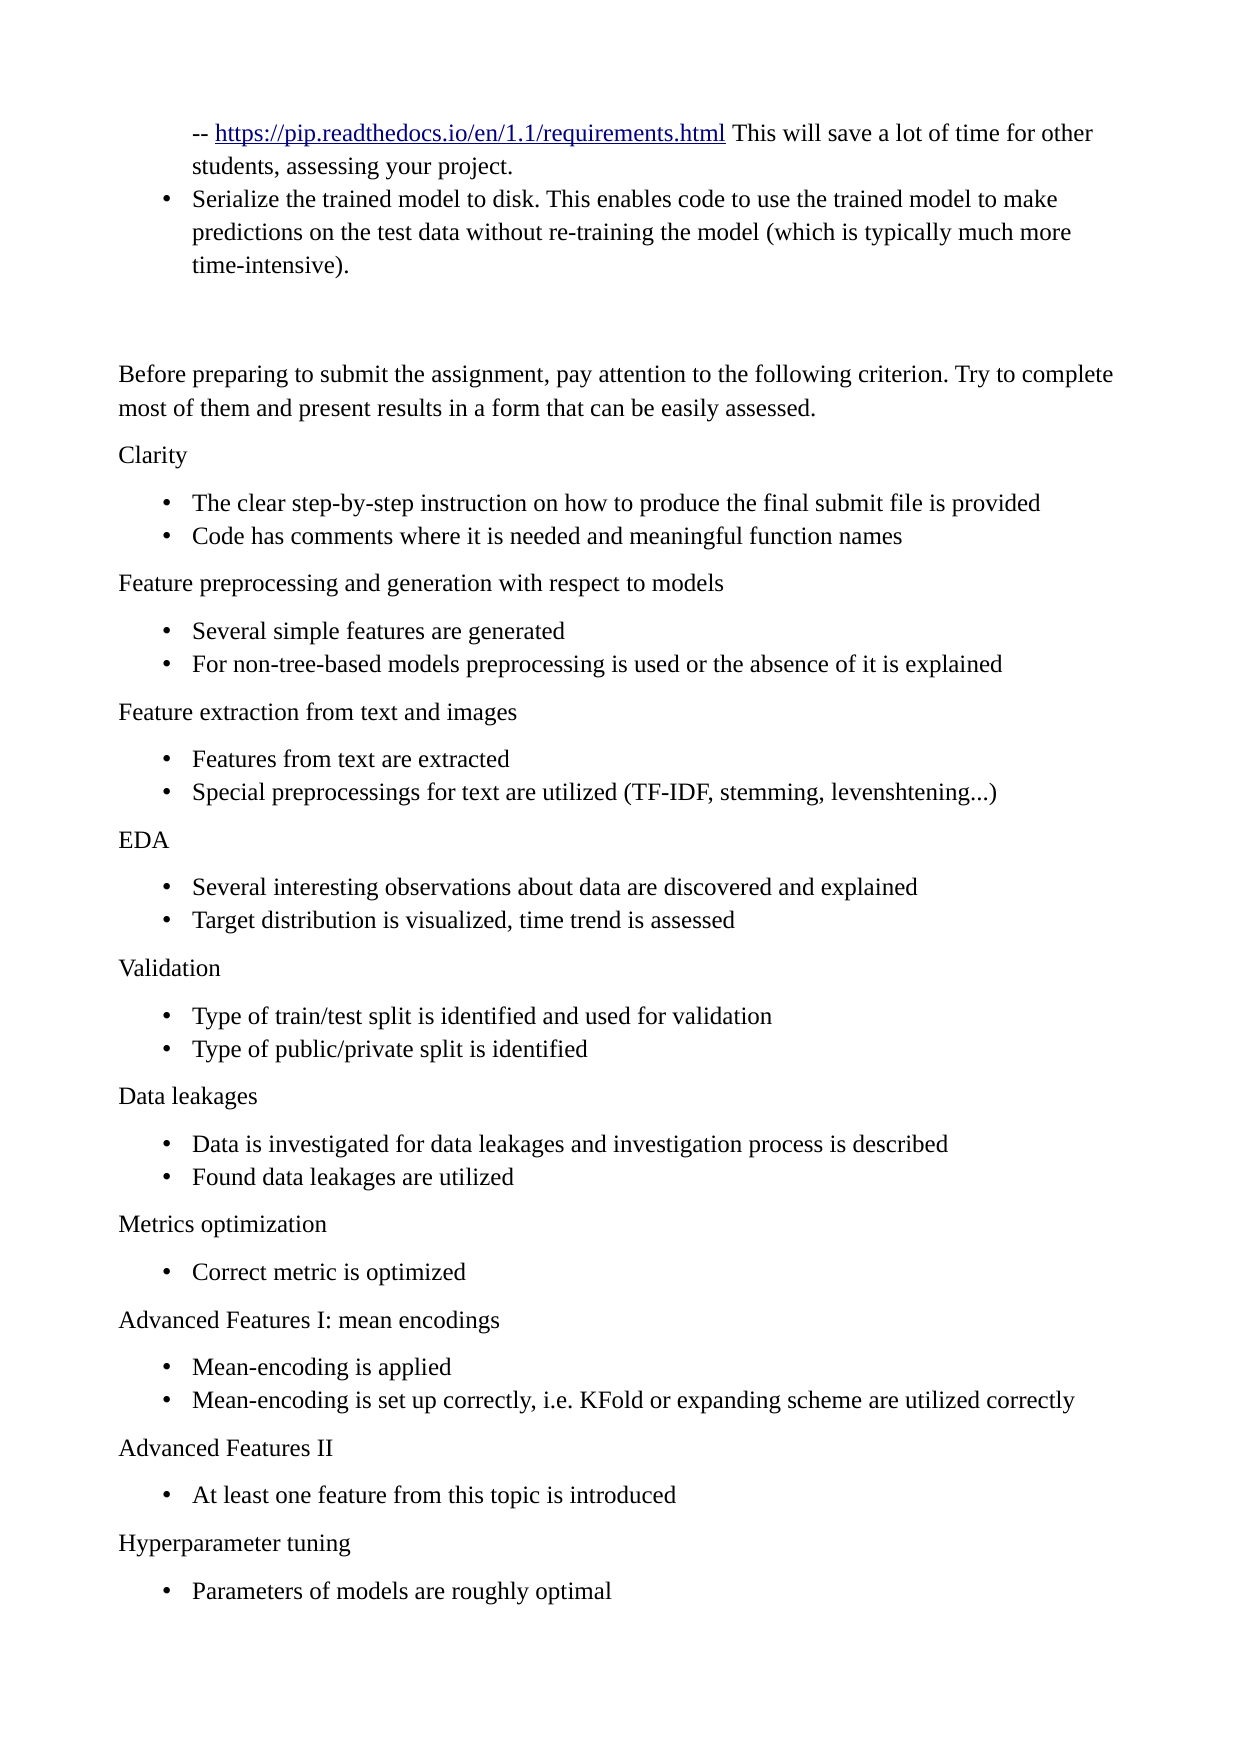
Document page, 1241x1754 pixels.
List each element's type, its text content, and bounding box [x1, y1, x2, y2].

list Serialize the trained model to disk. This enables code to use the trained model to make predictions on the test data without re-training the model (which is typically much more time-intensive). [162, 184, 1122, 279]
text EDA [118, 825, 1122, 854]
list Parameters of models are roughly optimal [162, 1576, 1122, 1604]
list Correct metric is optimized [162, 1257, 1122, 1286]
list For non-tree-based models preprocessing is used or the absence of it is explained [162, 649, 1122, 678]
text Metrics optimization [118, 1209, 1122, 1238]
list Several simple features are generated [162, 616, 1122, 645]
list Type of public/private split is identified [162, 1034, 1122, 1062]
list -- https://pip.readthedocs.io/en/1.1/requirements.html This will save a lot of time for other students, assessing your project. [162, 118, 1122, 180]
list The clear step-by-step instruction on how to produce the final submit file is provided [162, 488, 1122, 517]
text Validation [118, 953, 1122, 982]
list At least one feature from this topic is introduced [162, 1481, 1122, 1509]
list Several interesting observations about data are discovered and explained [162, 872, 1122, 901]
text Clarity [118, 440, 1122, 469]
list Target distribution is visualized, time trend is assessed [162, 906, 1122, 934]
list Data is investigated for data leakages and investigation process is described [162, 1129, 1122, 1158]
text Hyperparameter tuning [118, 1528, 1122, 1557]
list Special preprocessings for text are utilized (TF-IDF, stemming, levenshtening...) [162, 777, 1122, 806]
text Feature preprocessing and generation with respect to models [118, 568, 1122, 597]
text Data leakages [118, 1081, 1122, 1110]
text Advanced Features II [118, 1433, 1122, 1462]
list Type of train/test split is identified and used for validation [162, 1001, 1122, 1029]
text Feature extraction from text and images [118, 697, 1122, 725]
list Found data leakages are utilized [162, 1162, 1122, 1191]
list Mean-encoding is set up correctly, i.e. KFold or expanding scheme are utilized correctly [162, 1385, 1122, 1414]
text Before preparing to submit the assignment, pay attention to the following criterion. Try to complete most of them and present results in a form that can be easily assessed. [118, 359, 1122, 421]
list Features from text are extracted [162, 744, 1122, 773]
list Code has comments where it is needed and meaningful function names [162, 521, 1122, 549]
text Advanced Features I: mean encodings [118, 1305, 1122, 1333]
list Mean-encoding is applied [162, 1352, 1122, 1381]
